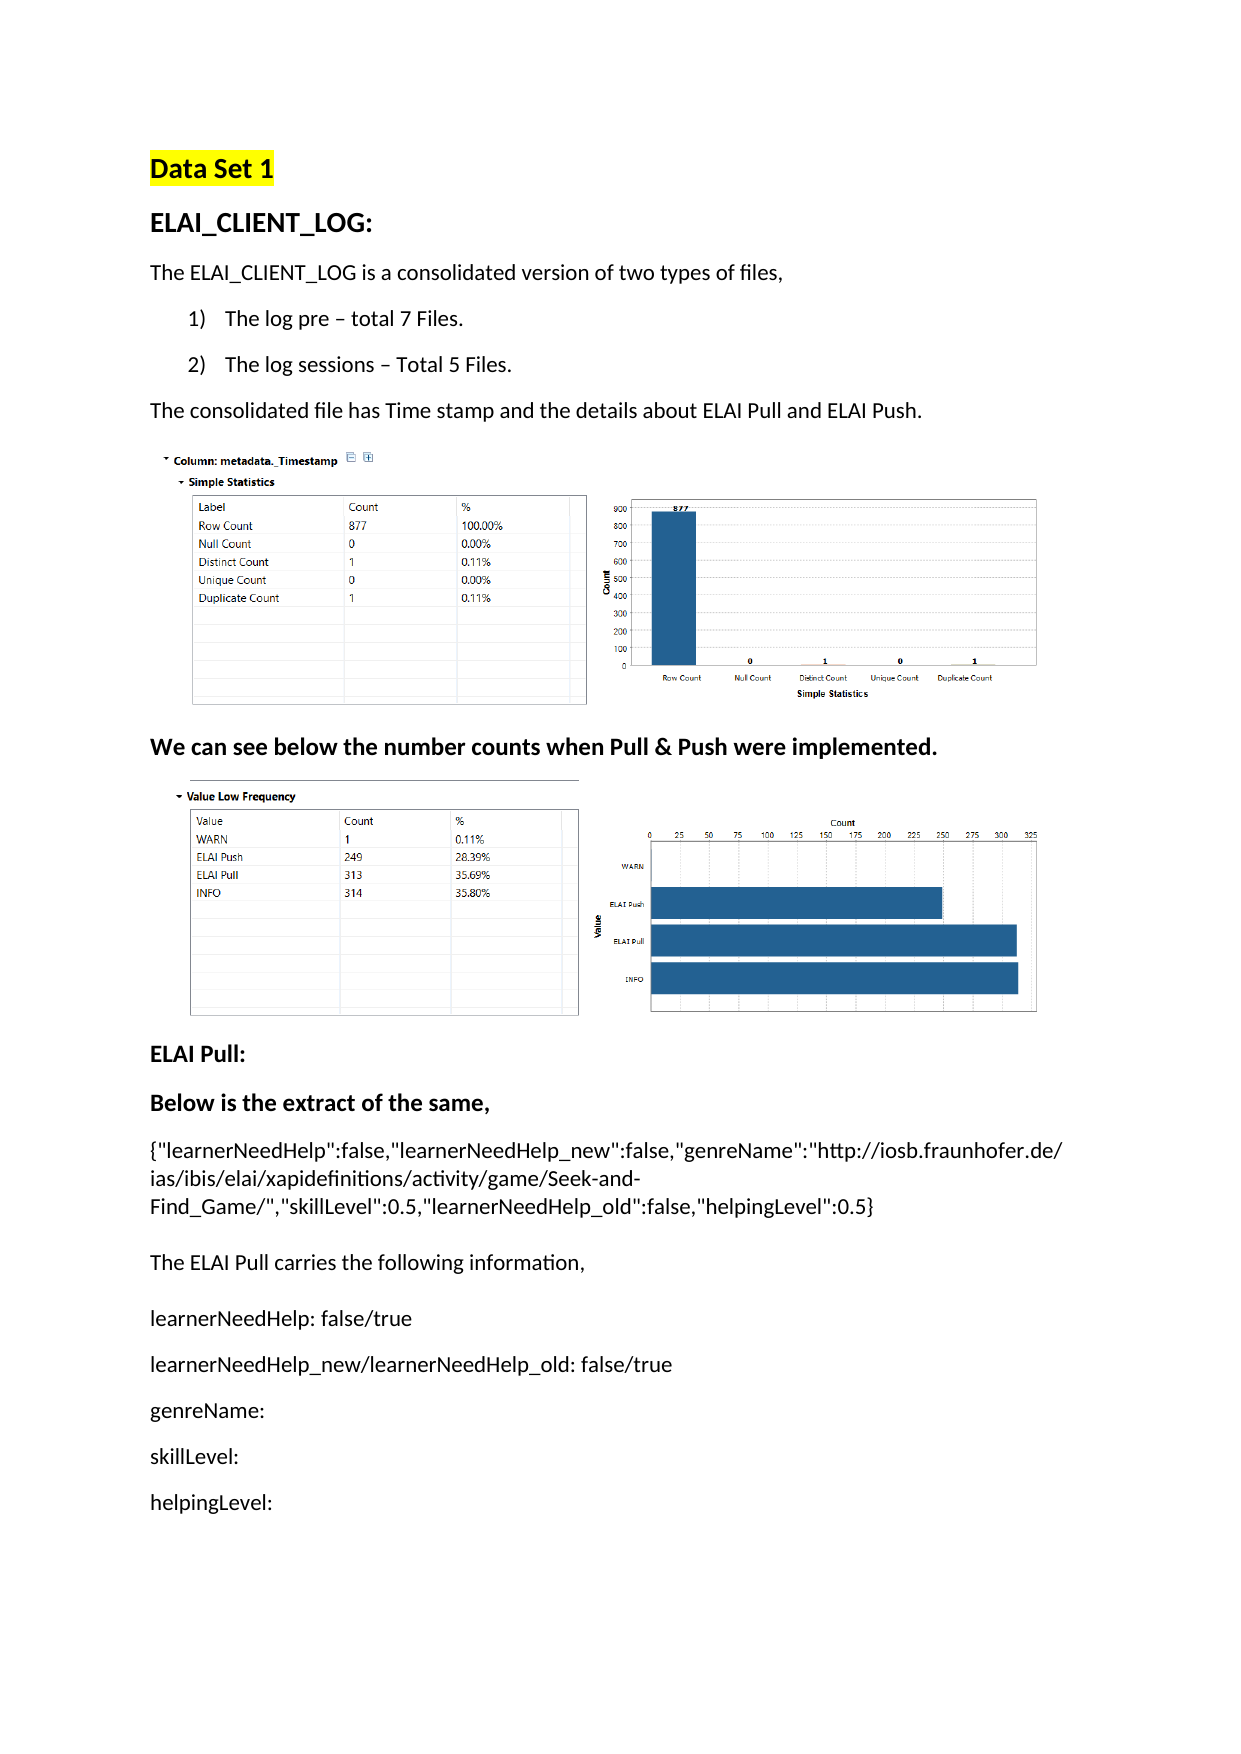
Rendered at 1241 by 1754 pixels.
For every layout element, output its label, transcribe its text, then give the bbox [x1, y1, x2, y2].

text skillLevel: [150, 1442, 1090, 1470]
text ELAI_CLIENT_LOG: [150, 204, 1090, 240]
text The ELAI Pull carries the following information, [150, 1248, 1090, 1276]
text The consolidated file has Time stamp and the details about ELAI Pull and ELAI Push. [150, 396, 1090, 424]
text ELAI Pull: [150, 1038, 1090, 1069]
list The log pre – total 7 Files. [187, 304, 1090, 332]
text The ELAI_CLIENT_LOG is a consolidated version of two types of files, [150, 258, 1090, 286]
list The log sessions – Total 5 Files. [187, 350, 1090, 378]
text Below is the extract of the same, [150, 1087, 1090, 1118]
text We can see below the number counts when Pull & Push were implemented. [150, 731, 1090, 762]
text helpingLevel: [150, 1488, 1090, 1516]
text learnerNeedHelp: false/true [150, 1304, 1090, 1332]
text genreName: [150, 1396, 1090, 1424]
text learnerNeedHelp_new/learnerNeedHelp_old: false/true [150, 1350, 1090, 1378]
text Data Set 1 [150, 150, 1090, 186]
text {"learnerNeedHelp":false,"learnerNeedHelp_new":false,"genreName":"http://iosb.fraunhofer.de/ias/ibis/elai/xapidefinitions/activity/game/Seek-and-Find_Game/","skillLevel":0.5,"learnerNeedHelp_old":false,"helpingLevel":0.5} [150, 1136, 1090, 1220]
